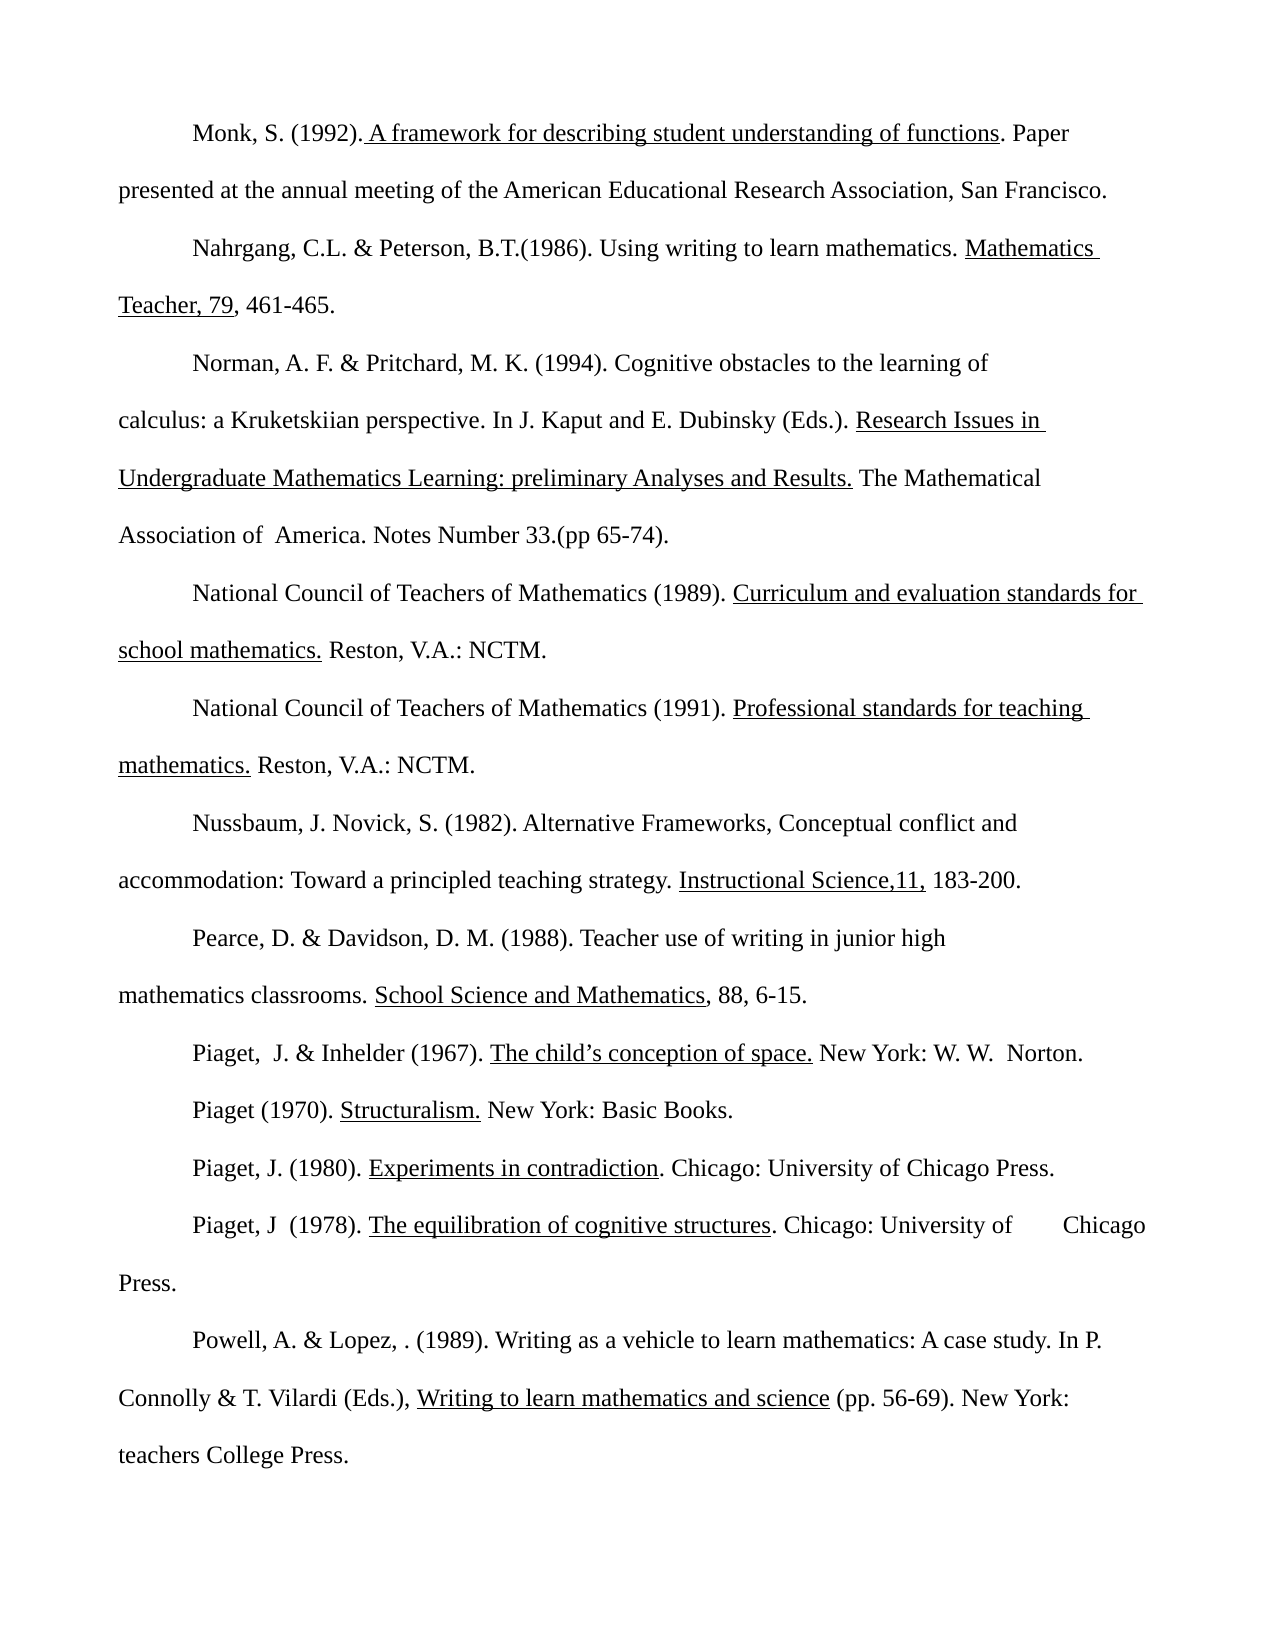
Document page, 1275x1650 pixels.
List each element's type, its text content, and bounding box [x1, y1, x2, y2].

text National Council of Teachers of Mathematics (1991). Professional standards for teaching mathematics. Reston, V.A.: NCTM. [118, 693, 1157, 779]
text Piaget (1970). Structuralism. New York: Basic Books. [118, 1096, 1157, 1124]
text Piaget, J. & Inhelder (1967). The child’s conception of space. New York: W. W. Norton. [118, 1038, 1157, 1067]
text National Council of Teachers of Mathematics (1989). Curriculum and evaluation standards for school mathematics. Reston, V.A.: NCTM. [118, 578, 1157, 664]
text Piaget, J. (1980). Experiments in contradiction. Chicago: University of Chicago Press. [118, 1153, 1157, 1182]
text Monk, S. (1992). A framework for describing student understanding of functions. Paper presented at the annual meeting of the American Educational Research Association, San Francisco. [118, 118, 1157, 204]
text Powell, A. & Lopez, . (1989). Writing as a vehicle to learn mathematics: A case study. In P. Connolly & T. Vilardi (Eds.), Writing to learn mathematics and science (pp. 56-69). New York: teachers College Press. [118, 1326, 1157, 1469]
text Nahrgang, C.L. & Peterson, B.T.(1986). Using writing to learn mathematics. Mathematics Teacher, 79, 461-465. [118, 233, 1157, 319]
text mathematics classrooms. School Science and Mathematics, 88, 6-15. [118, 981, 1157, 1009]
text Norman, A. F. & Pritchard, M. K. (1994). Cognitive obstacles to the learning of [118, 348, 1157, 377]
text Piaget, J (1978). The equilibration of cognitive structures. Chicago: University of Chicago Press. [118, 1211, 1157, 1297]
text Pearce, D. & Davidson, D. M. (1988). Teacher use of writing in junior high [118, 923, 1157, 952]
text calculus: a Kruketskiian perspective. In J. Kaput and E. Dubinsky (Eds.). Research Issues in Undergraduate Mathematics Learning: preliminary Analyses and Results. The Mathematical Association of America. Notes Number 33.(pp 65-74). [118, 406, 1157, 549]
text Nussbaum, J. Novick, S. (1982). Alternative Frameworks, Conceptual conflict and accommodation: Toward a principled teaching strategy. Instructional Science,11, 183-200. [118, 808, 1157, 894]
